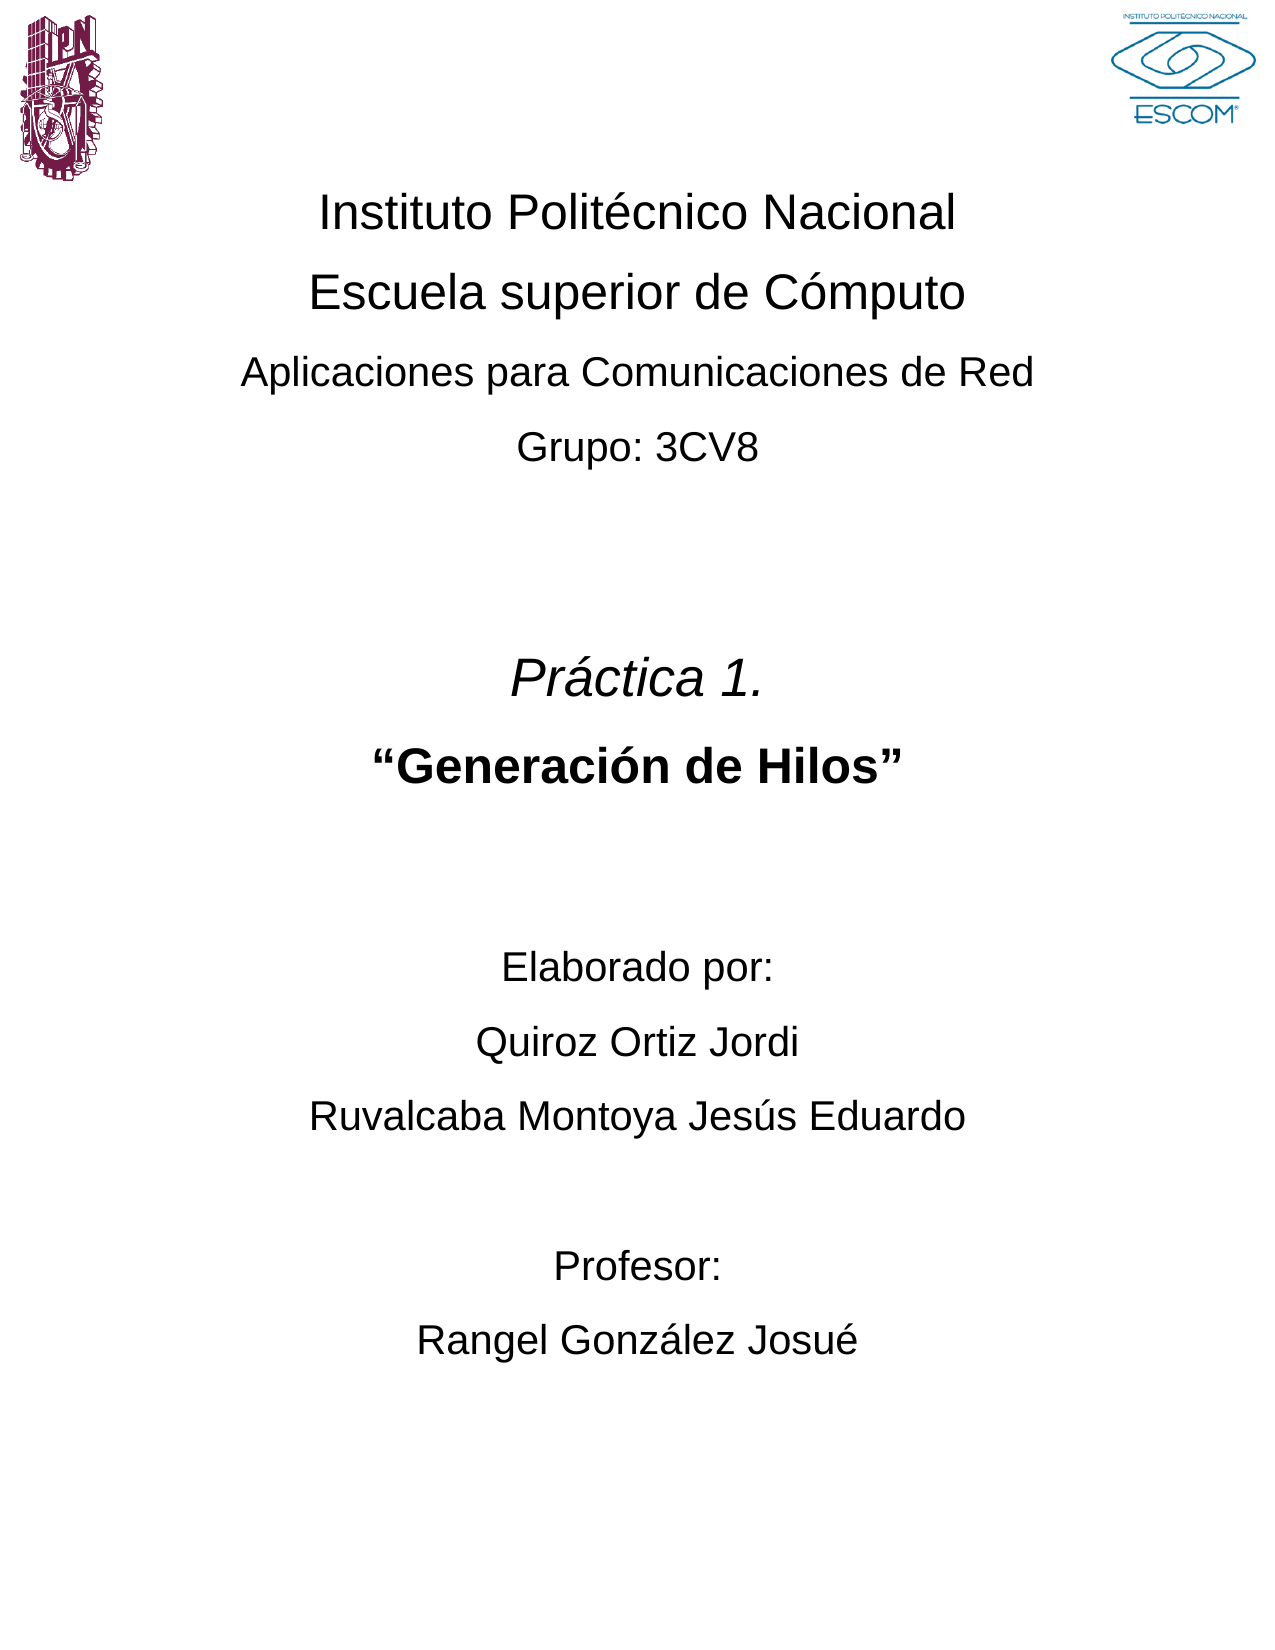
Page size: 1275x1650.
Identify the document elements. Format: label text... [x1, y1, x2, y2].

subtitle Rangel González Josué [150, 1316, 1125, 1363]
subtitle Escuela superior de Cómputo [150, 263, 1125, 320]
picture [7, 9, 114, 186]
subtitle Profesor: [150, 1241, 1125, 1289]
subtitle Elaborado por: [150, 943, 1125, 991]
subtitle Práctica 1. [150, 646, 1125, 708]
subtitle Quiroz Ortiz Jordi [150, 1017, 1125, 1065]
picture [1106, 9, 1260, 127]
text Ruvalcaba Montoya Jesús Eduardo [150, 1092, 1125, 1140]
subtitle Grupo: 3CV8 [150, 422, 1125, 470]
subtitle Instituto Politécnico Nacional [150, 182, 1125, 240]
subtitle Aplicaciones para Comunicaciones de Red [150, 348, 1125, 396]
subtitle “Generación de Hilos” [150, 736, 1125, 794]
